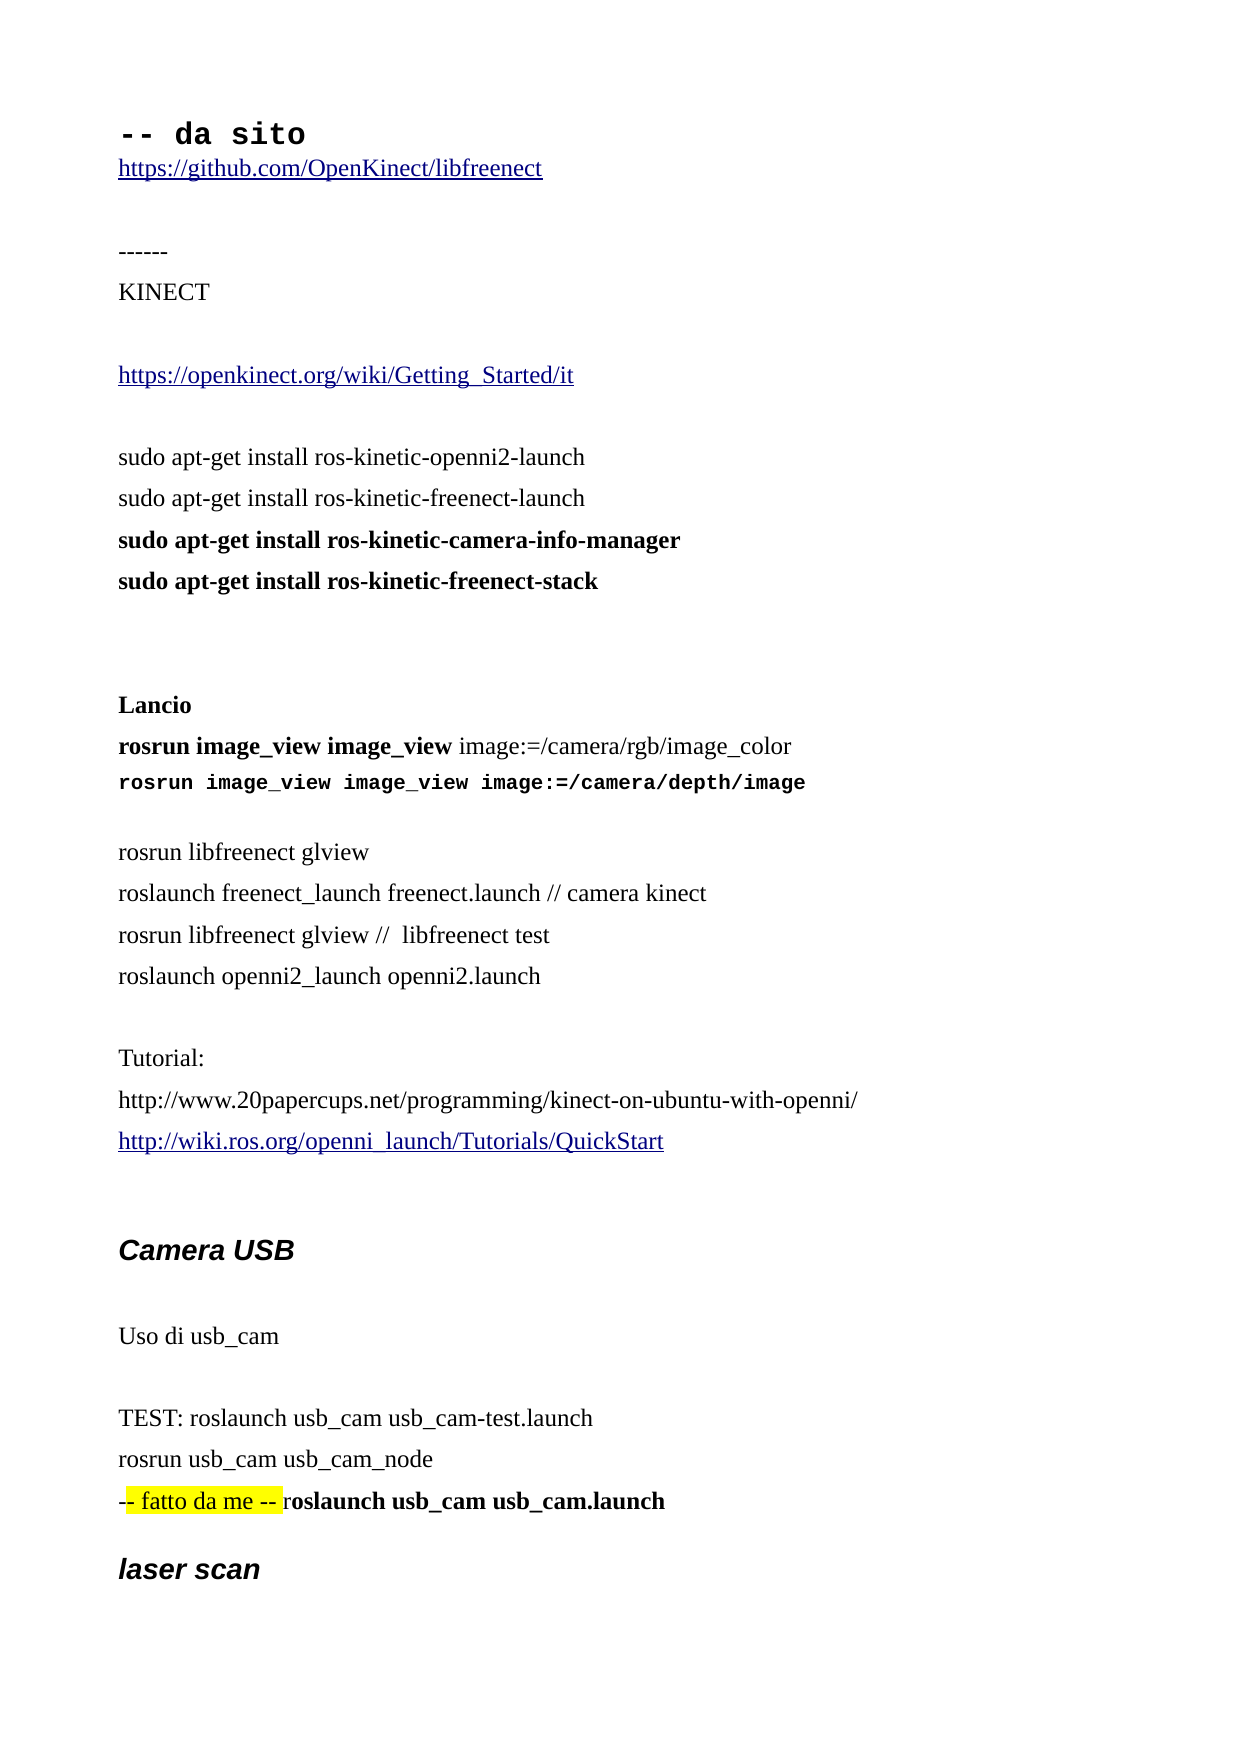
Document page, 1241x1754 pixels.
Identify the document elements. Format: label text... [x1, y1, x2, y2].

text sudo apt-get install ros-kinetic-camera-info-manager [118, 525, 1122, 553]
text Uso di usb_cam [118, 1321, 1122, 1349]
text KINECT [118, 277, 1122, 306]
text roslaunch freenect_launch freenect.launch // camera kinect [118, 878, 1122, 907]
text https://github.com/OpenKinect/libfreenect [118, 153, 1122, 182]
subtitle laser scan [118, 1552, 1122, 1586]
text http://wiki.ros.org/openni_launch/Tutorials/QuickStart [118, 1126, 1122, 1155]
text http://www.20papercups.net/programming/kinect-on-ubuntu-with-openni/ [118, 1085, 1122, 1113]
text rosrun usb_cam usb_cam_node [118, 1444, 1122, 1473]
text rosrun image_view image_view image:=/camera/rgb/image_color [118, 731, 1122, 760]
text -- fatto da me -- roslaunch usb_cam usb_cam.launch [118, 1486, 1122, 1514]
text ------ [118, 236, 1122, 265]
text sudo apt-get install ros-kinetic-freenect-launch [118, 483, 1122, 512]
text rosrun image_view image_view image:=/camera/depth/image [118, 772, 1122, 796]
text TEST: roslaunch usb_cam usb_cam-test.launch [118, 1403, 1122, 1432]
text sudo apt-get install ros-kinetic-freenect-stack [118, 566, 1122, 595]
subtitle Camera USB [118, 1233, 1122, 1267]
text rosrun libfreenect glview // libfreenect test [118, 920, 1122, 948]
text Lancio [118, 690, 1122, 718]
text https://openkinect.org/wiki/Getting_Started/it [118, 360, 1122, 388]
text Tutorial: [118, 1043, 1122, 1072]
text sudo apt-get install ros-kinetic-openni2-launch [118, 442, 1122, 471]
text -- da sito [118, 118, 1122, 153]
text roslaunch openni2_launch openni2.launch [118, 961, 1122, 990]
text rosrun libfreenect glview [118, 837, 1122, 866]
